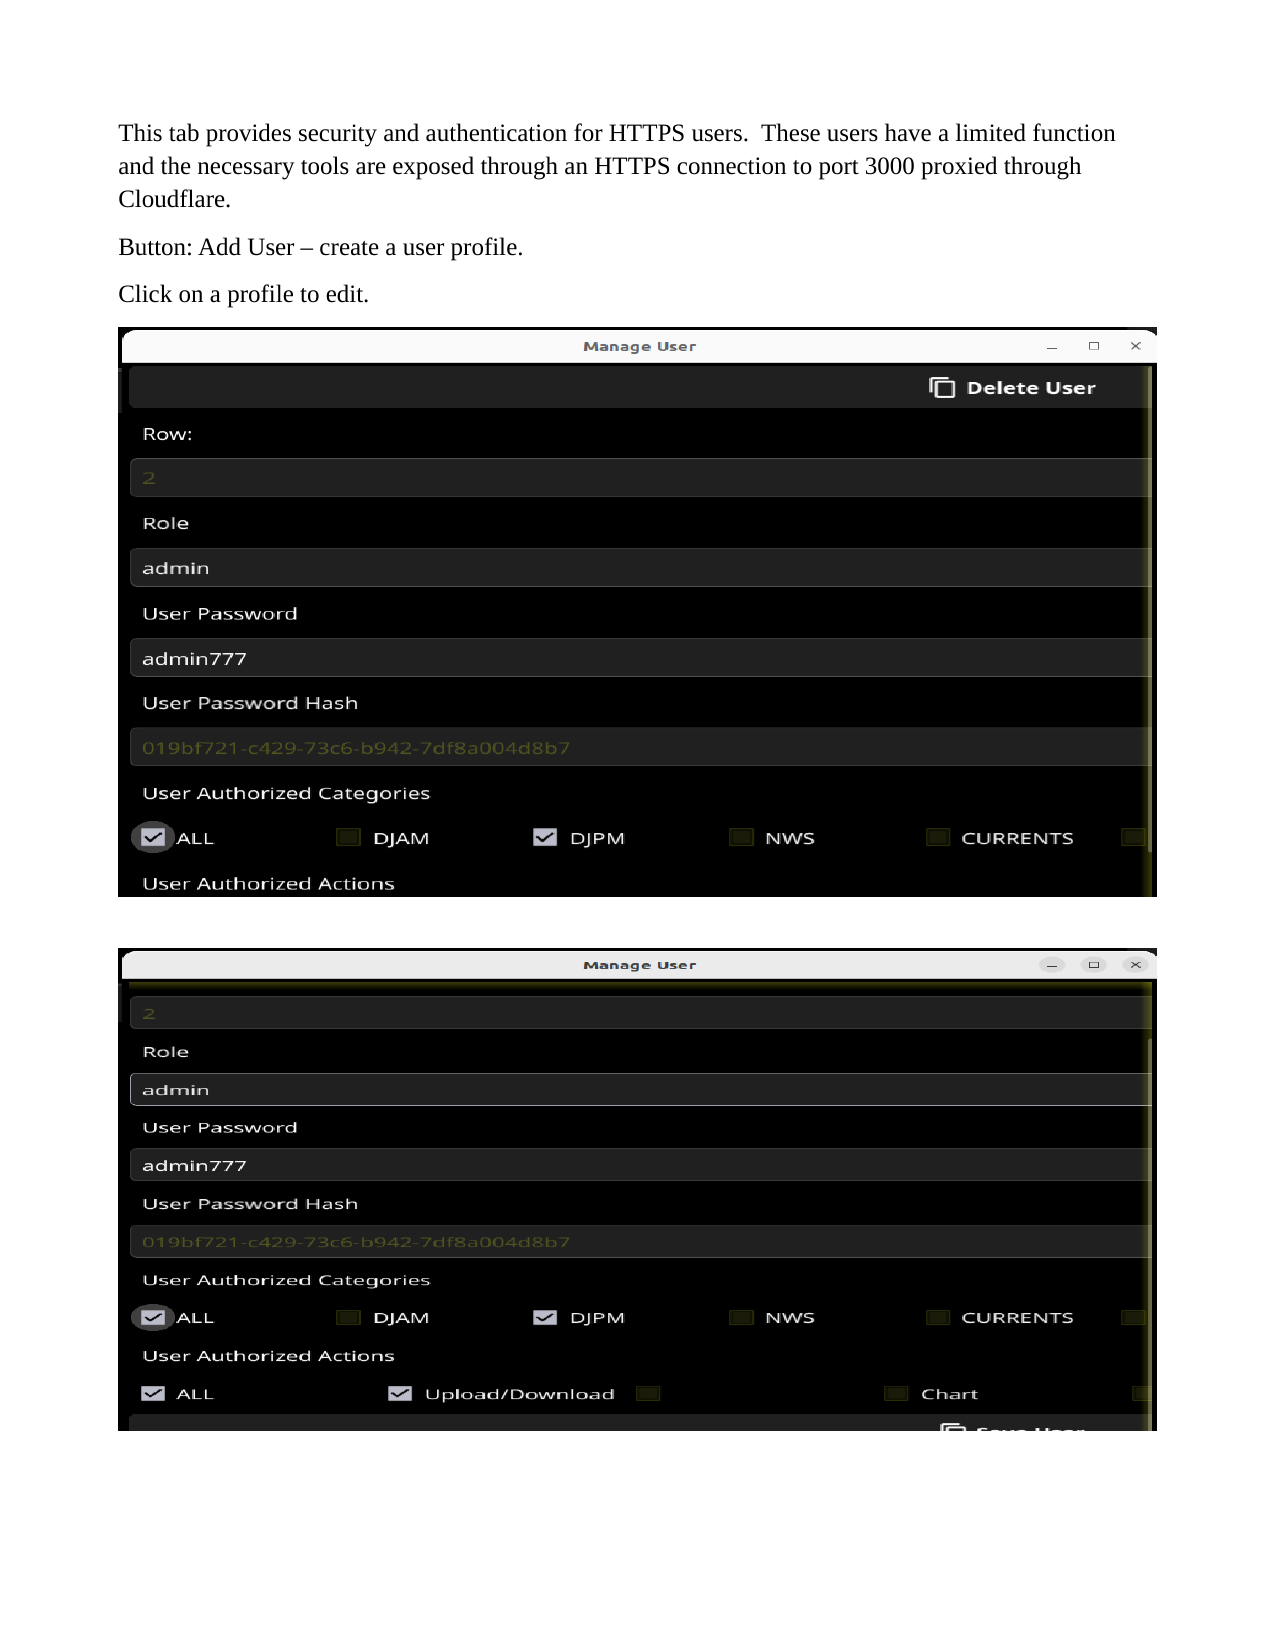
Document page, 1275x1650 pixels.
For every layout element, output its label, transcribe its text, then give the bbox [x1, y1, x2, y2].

text Click on a profile to edit. [118, 279, 1157, 308]
picture [118, 327, 1157, 897]
text This tab provides security and authentication for HTTPS users. These users have a limited function and the necessary tools are exposed through an HTTPS connection to port 3000 proxied through Cloudflare. [118, 118, 1157, 213]
picture [118, 948, 1157, 1431]
text Button: Add User – create a user profile. [118, 232, 1157, 261]
